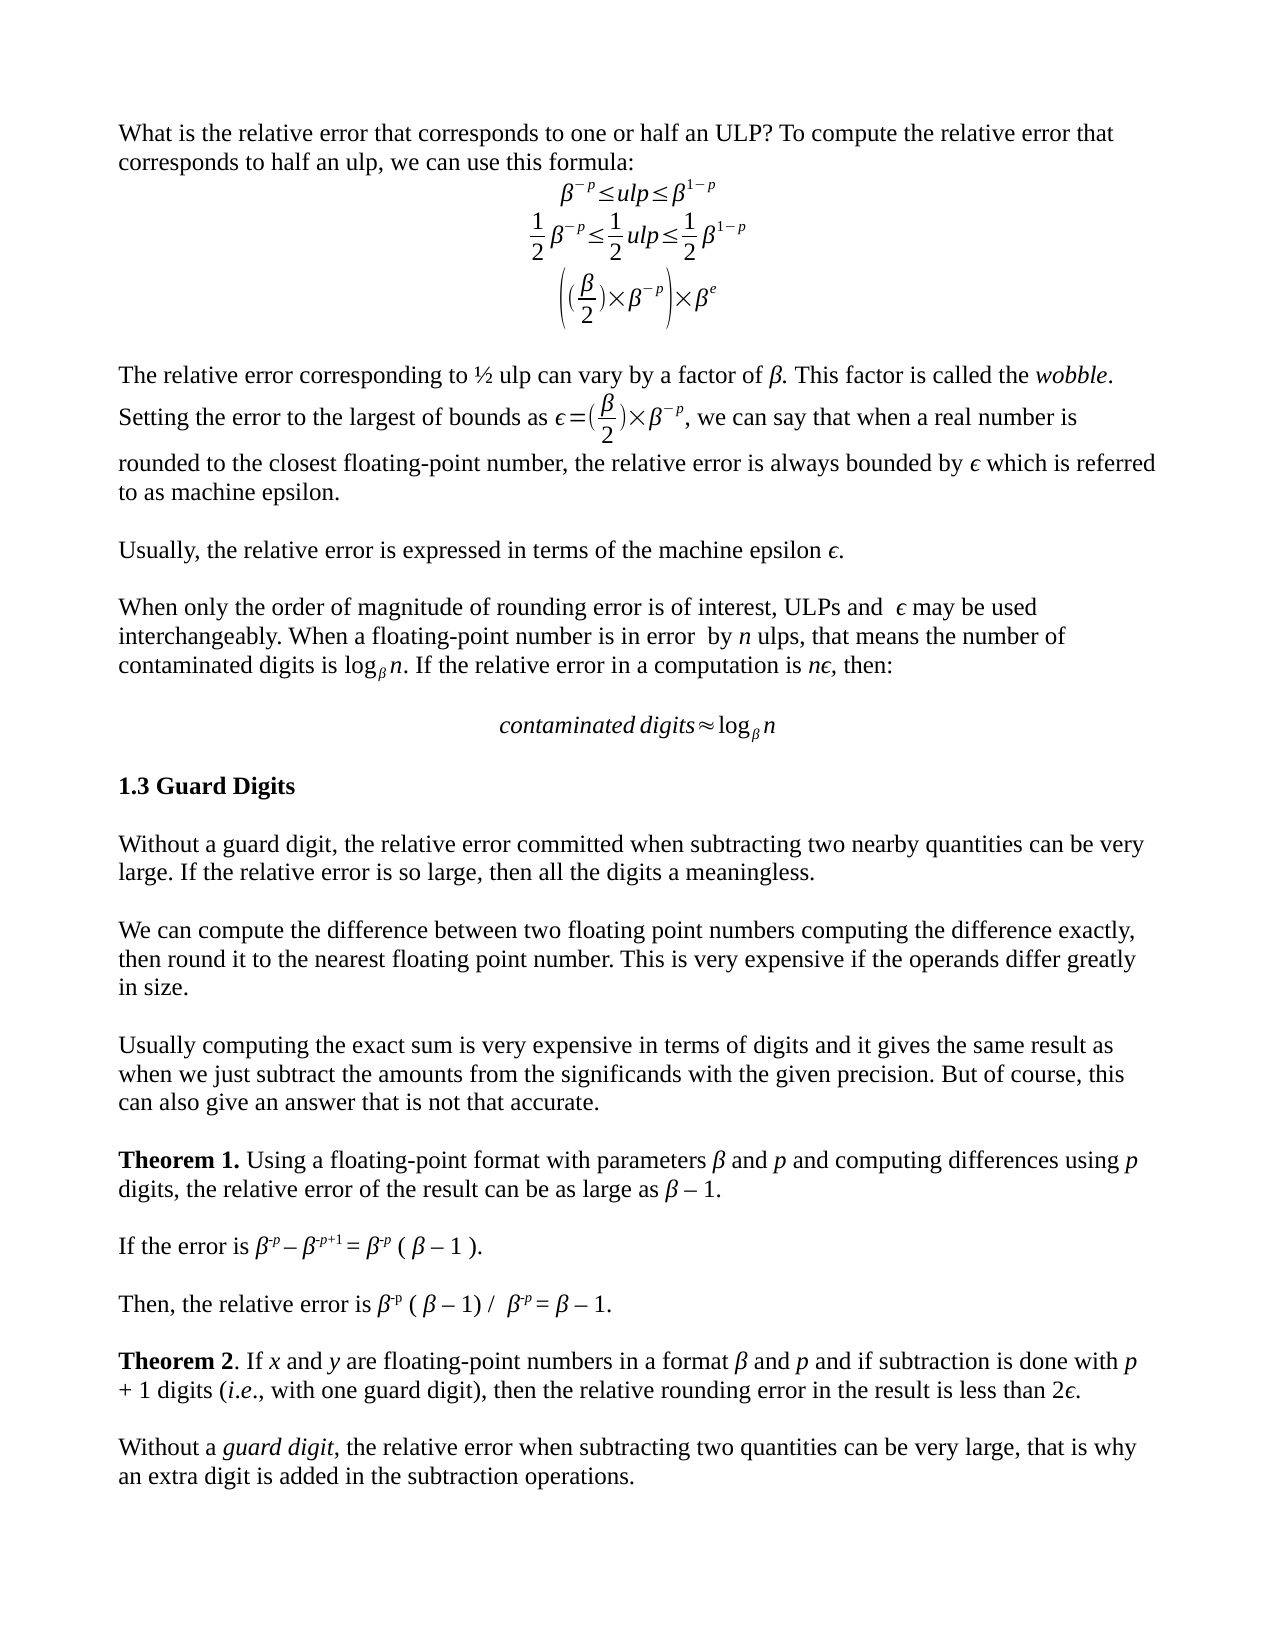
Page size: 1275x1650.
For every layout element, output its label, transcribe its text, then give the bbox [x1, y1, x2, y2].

text Usually computing the exact sum is very expensive in terms of digits and it gives the same result as when we just subtract the amounts from the significands with the given precision. But of course, this can also give an answer that is not that accurate. [118, 1030, 1157, 1116]
text Theorem 1. Using a floating-point format with parameters β and p and computing differences using p digits, the relative error of the result can be as large as β – 1. [118, 1145, 1157, 1202]
text 1.3 Guard Digits [118, 771, 1157, 800]
text Usually, the relative error is expressed in terms of the machine epsilon ϵ. [118, 535, 1157, 563]
text Without a guard digit, the relative error committed when subtracting two nearby quantities can be very large. If the relative error is so large, then all the digits a meaningless. [118, 829, 1157, 886]
text We can compute the difference between two floating point numbers computing the difference exactly, then round it to the nearest floating point number. This is very expensive if the operands differ greatly in size. [118, 915, 1157, 1001]
text What is the relative error that corresponds to one or half an ULP? To compute the relative error that corresponds to half an ulp, we can use this formula: [118, 118, 1157, 176]
text If the error is β-p – β-p+1 = β-p ( β – 1 ). [118, 1231, 1157, 1260]
text Then, the relative error is β-p ( β – 1) / β-p = β – 1. [118, 1289, 1157, 1317]
text When only the order of magnitude of rounding error is of interest, ULPs and ϵ may be used interchange­ably. When a floating-point number is in error by n ulps, that means the number of contaminated dig­its is . If the relative error in a computation is nϵ, then: [118, 592, 1157, 682]
text The relative error corresponding to ½ ulp can vary by a factor of β. This factor is called the wobble. Setting the error to the largest of bounds as , we can say that when a real number is rounded to the closest floating-point number, the relative error is always bounded by ϵ which is referred to as machine epsilon. [118, 360, 1157, 506]
text Theorem 2. If x and y are floating-point numbers in a format β and p and if subtraction is done with p + 1 digits (i.e., with one guard digit), then the relative rounding error in the result is less than 2ϵ. [118, 1346, 1157, 1404]
text Without a guard digit, the relative error when subtracting two quantities can be very large, that is why an extra digit is added in the subtraction operations. [118, 1432, 1157, 1490]
